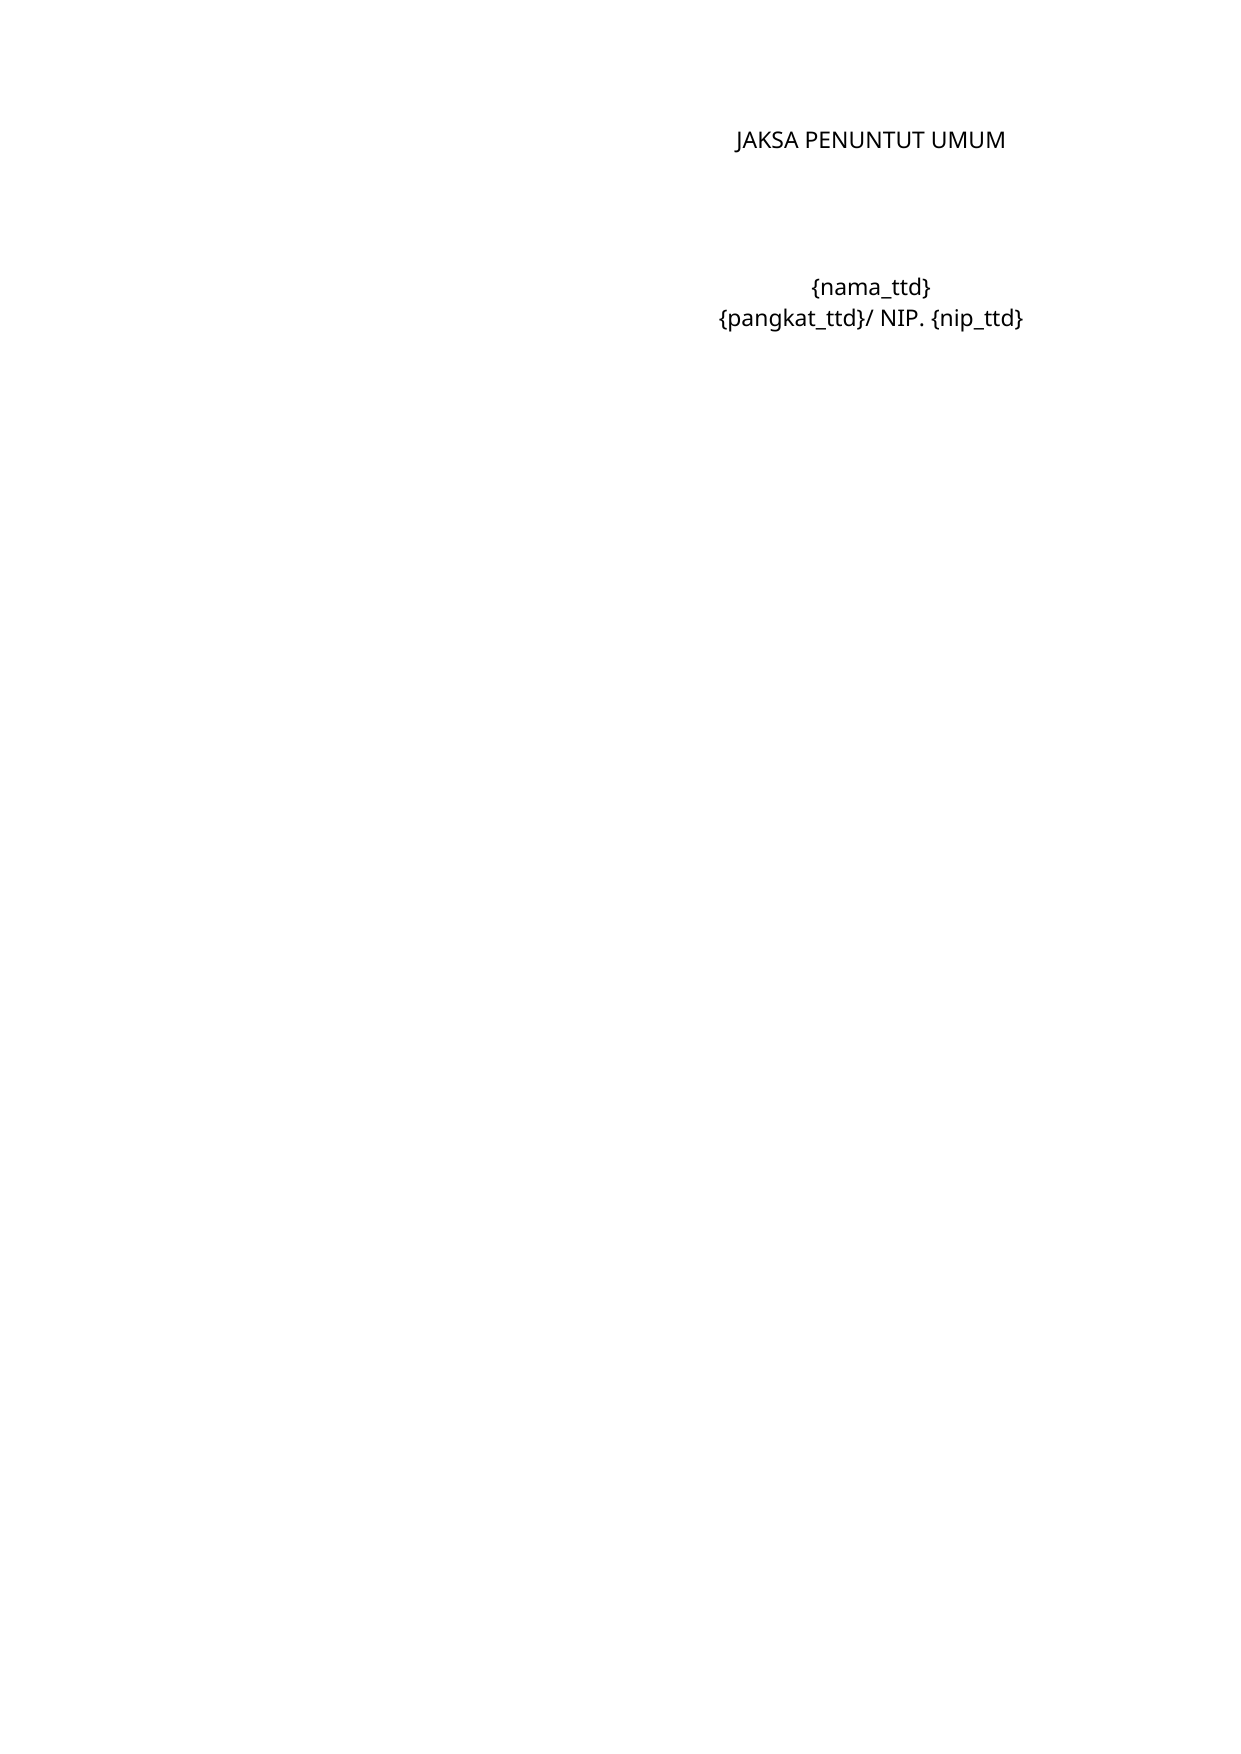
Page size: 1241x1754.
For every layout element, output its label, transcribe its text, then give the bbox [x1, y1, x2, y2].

table_header JAKSA PENUNTUT UMUM [620, 118, 1122, 161]
table_cell [620, 161, 1122, 265]
table_cell {nama_ttd} {pangkat_ttd}/ NIP. {nip_ttd} [620, 265, 1122, 339]
table_cell [118, 265, 620, 339]
table_header [118, 118, 620, 161]
table_cell [118, 161, 620, 265]
